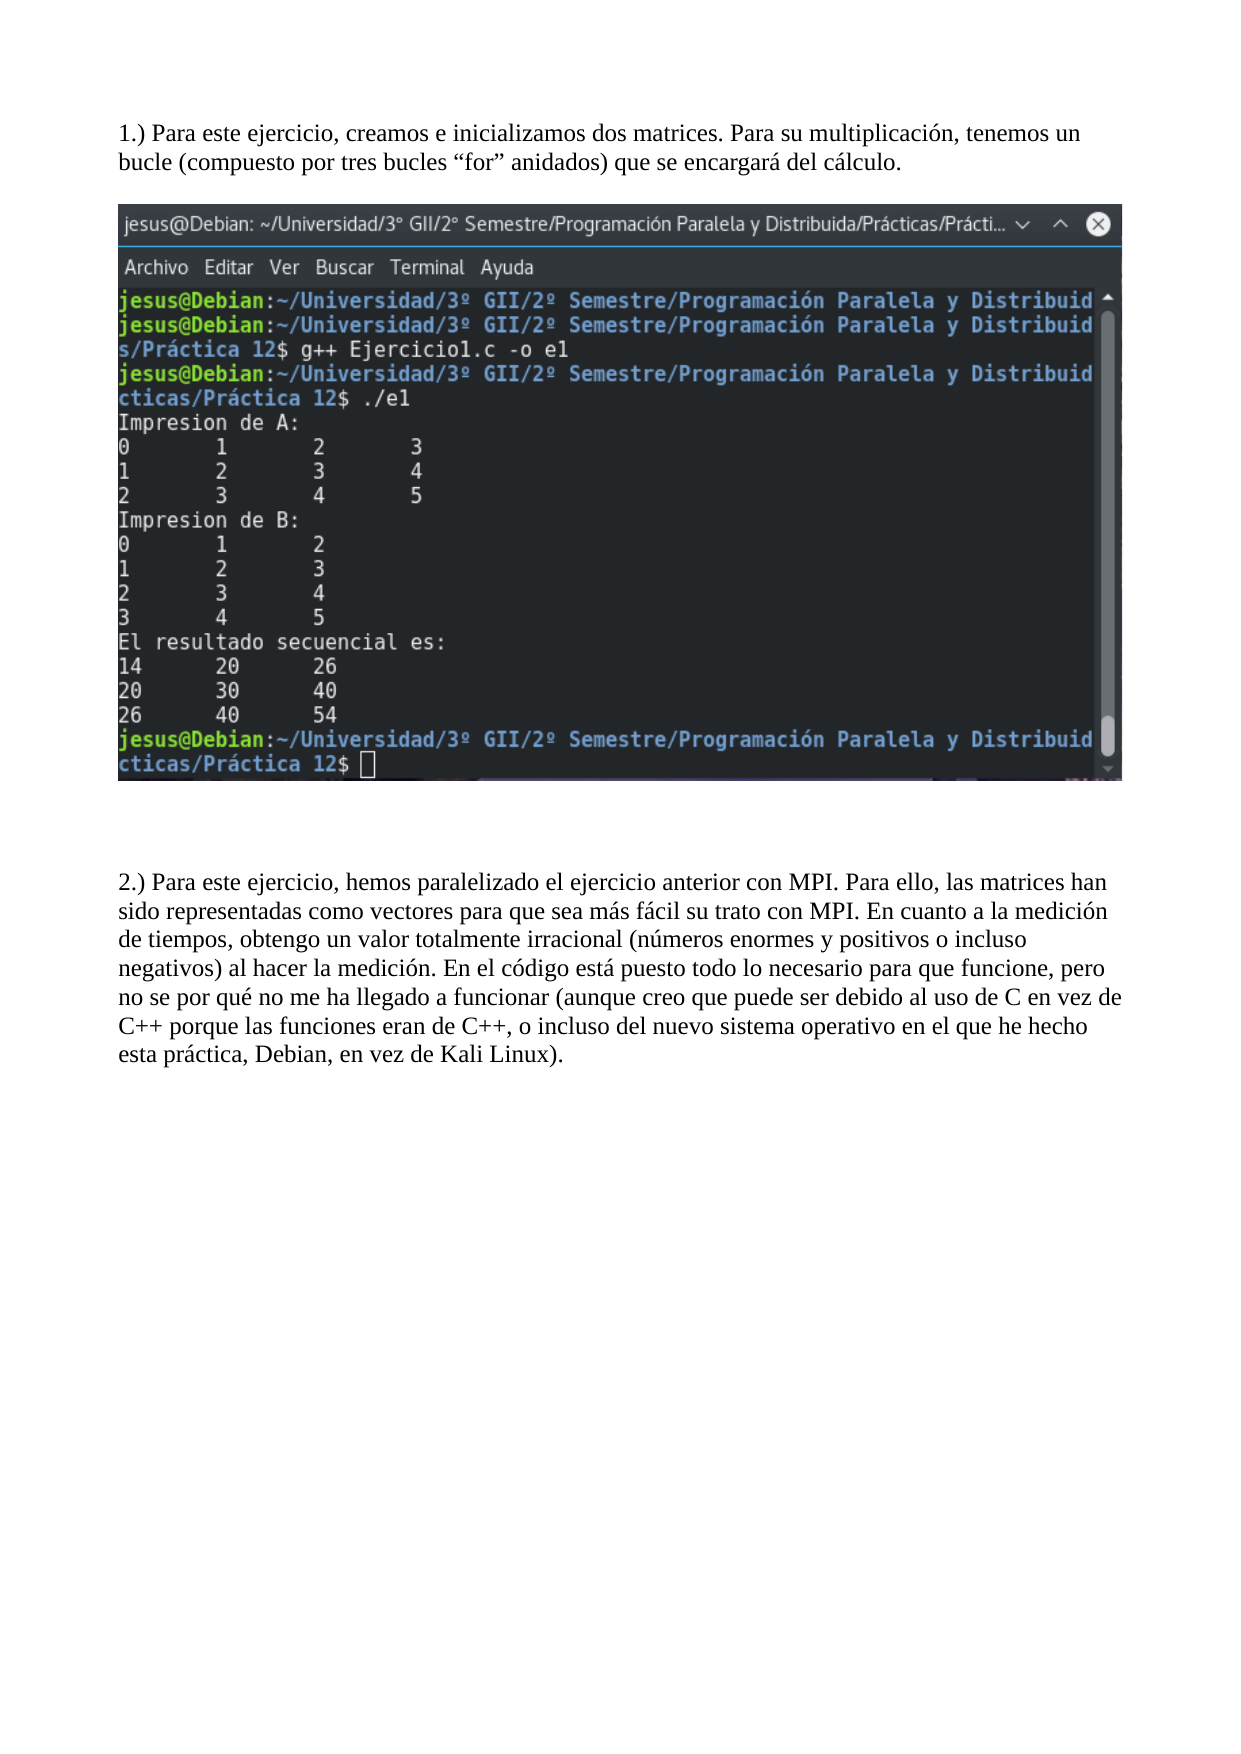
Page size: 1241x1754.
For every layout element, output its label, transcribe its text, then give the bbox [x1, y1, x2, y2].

picture [118, 204, 1123, 781]
text 1.) Para este ejercicio, creamos e inicializamos dos matrices. Para su multiplicación, tenemos un bucle (compuesto por tres bucles “for” anidados) que se encargará del cálculo. [118, 118, 1122, 176]
text 2.) Para este ejercicio, hemos paralelizado el ejercicio anterior con MPI. Para ello, las matrices han sido representadas como vectores para que sea más fácil su trato con MPI. En cuanto a la medición de tiempos, obtengo un valor totalmente irracional (números enormes y positivos o incluso negativos) al hacer la medición. En el código está puesto todo lo necesario para que funcione, pero no se por qué no me ha llegado a funcionar (aunque creo que puede ser debido al uso de C en vez de C++ porque las funciones eran de C++, o incluso del nuevo sistema operativo en el que he hecho esta práctica, Debian, en vez de Kali Linux). [118, 867, 1122, 1068]
